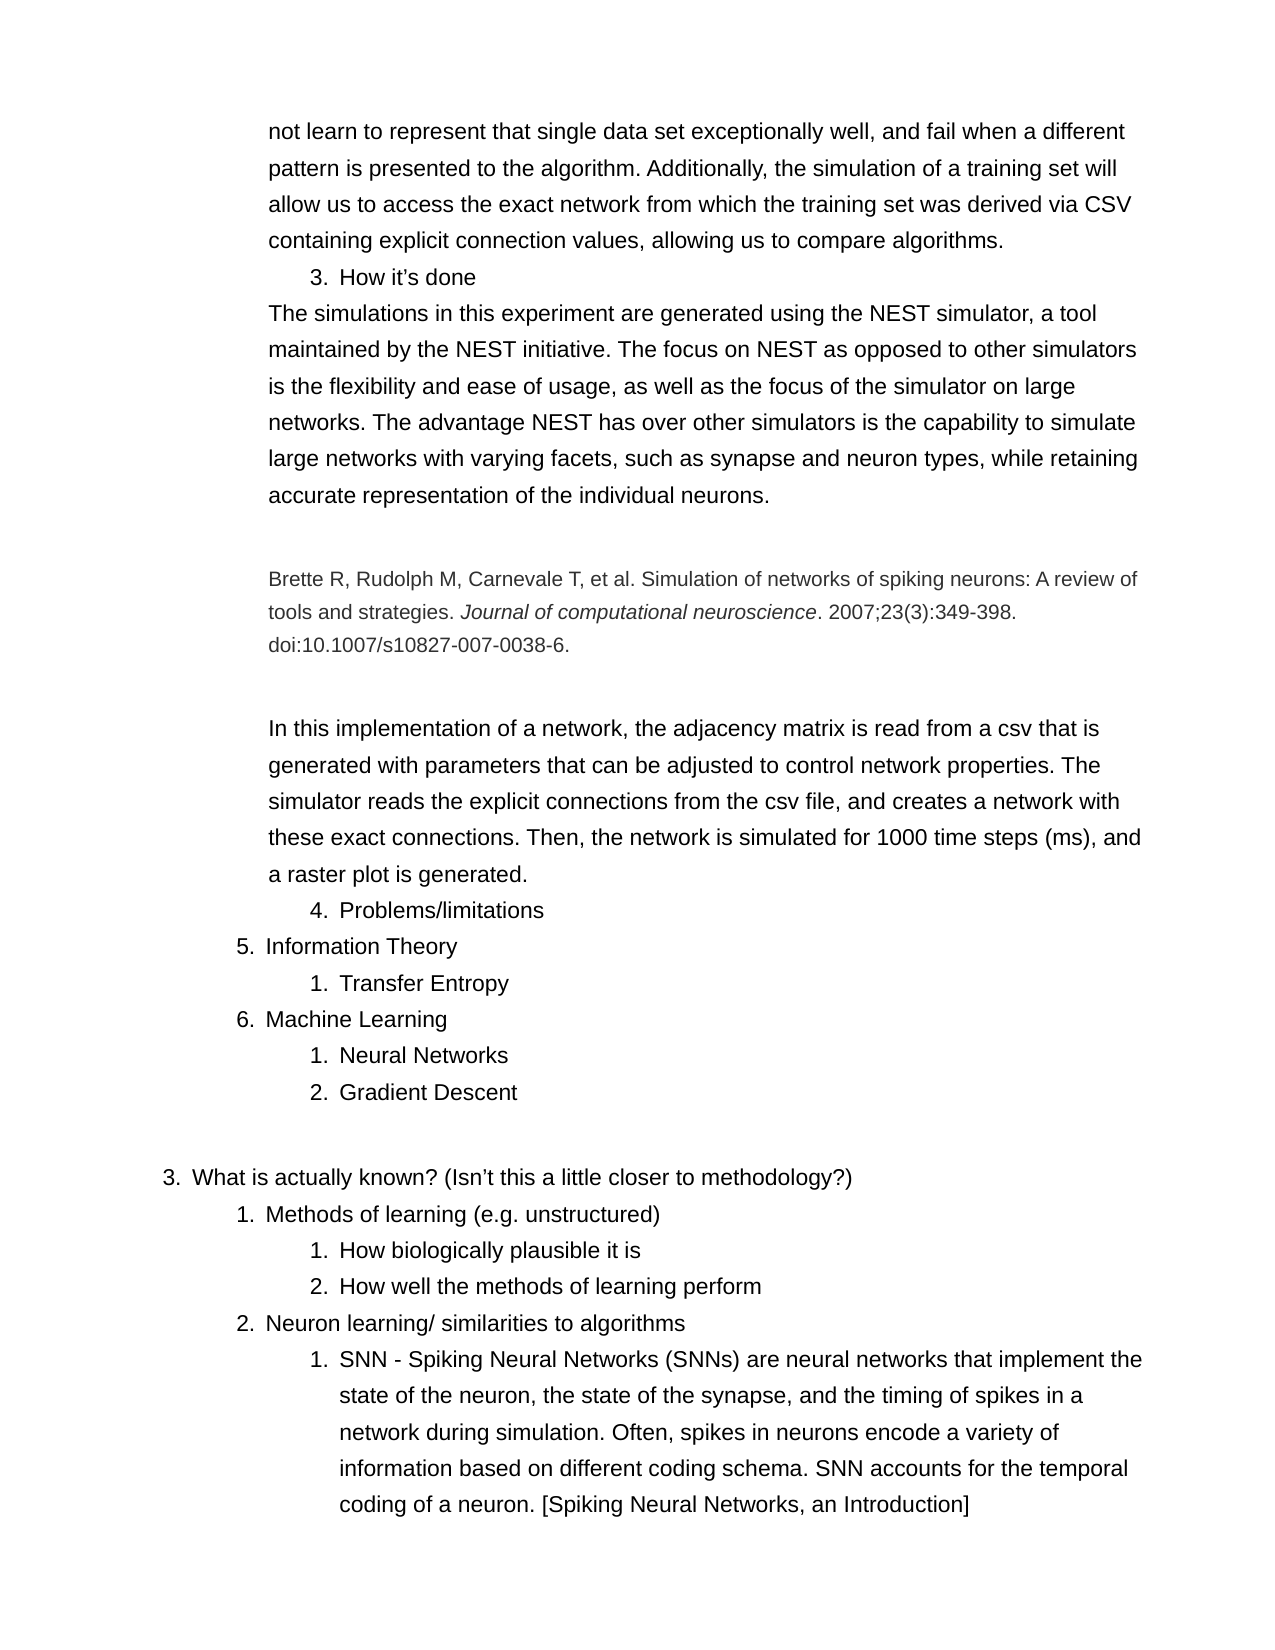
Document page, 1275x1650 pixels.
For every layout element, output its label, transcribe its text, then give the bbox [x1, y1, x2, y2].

list SNN - Spiking Neural Networks (SNNs) are neural networks that implement the state of the neuron, the state of the synapse, and the timing of spikes in a network during simulation. Often, spikes in neurons encode a variety of information based on different coding schema. SNN accounts for the temporal coding of a neuron. [Spiking Neural Networks, an Introduction] [309, 1346, 1157, 1518]
list Neuron learning/ similarities to algorithms [236, 1309, 1157, 1336]
list Methods of learning (e.g. unstructured) [236, 1201, 1157, 1227]
text not learn to represent that single data set exceptionally well, and fail when a different pattern is presented to the algorithm. Additionally, the simulation of a training set will allow us to access the exact network from which the training set was derived via CSV containing explicit connection values, allowing us to compare algorithms. [268, 118, 1157, 253]
text The simulations in this experiment are generated using the NEST simulator, a tool maintained by the NEST initiative. The focus on NEST as opposed to other simulators is the flexibility and ease of usage, as well as the focus of the simulator on large networks. The advantage NEST has over other simulators is the capability to simulate large networks with varying facets, such as synapse and neuron types, while retaining accurate representation of the individual neurons. [268, 300, 1157, 508]
list Machine Learning [236, 1006, 1157, 1032]
list How well the methods of learning perform [309, 1273, 1157, 1299]
text In this implementation of a network, the adjacency matrix is read from a csv that is generated with parameters that can be adjusted to control network properties. The simulator reads the explicit connections from the csv file, and creates a network with these exact connections. Then, the network is simulated for 1000 time steps (ms), and a raster plot is generated. [268, 715, 1157, 887]
list How biologically plausible it is [309, 1237, 1157, 1263]
list Transfer Entropy [309, 970, 1157, 996]
list What is actually known? (Isn’t this a little closer to methodology?) [162, 1164, 1157, 1191]
list Gradient Descent [309, 1079, 1157, 1105]
list Information Theory [236, 933, 1157, 960]
text Brette R, Rudolph M, Carnevale T, et al. Simulation of networks of spiking neurons: A review of tools and strategies. Journal of computational neuroscience. 2007;23(3):349-398. doi:10.1007/s10827-007-0038-6. [268, 567, 1157, 657]
list Neural Networks [309, 1042, 1157, 1069]
list Problems/limitations [309, 897, 1157, 923]
list How it’s done [309, 263, 1157, 290]
